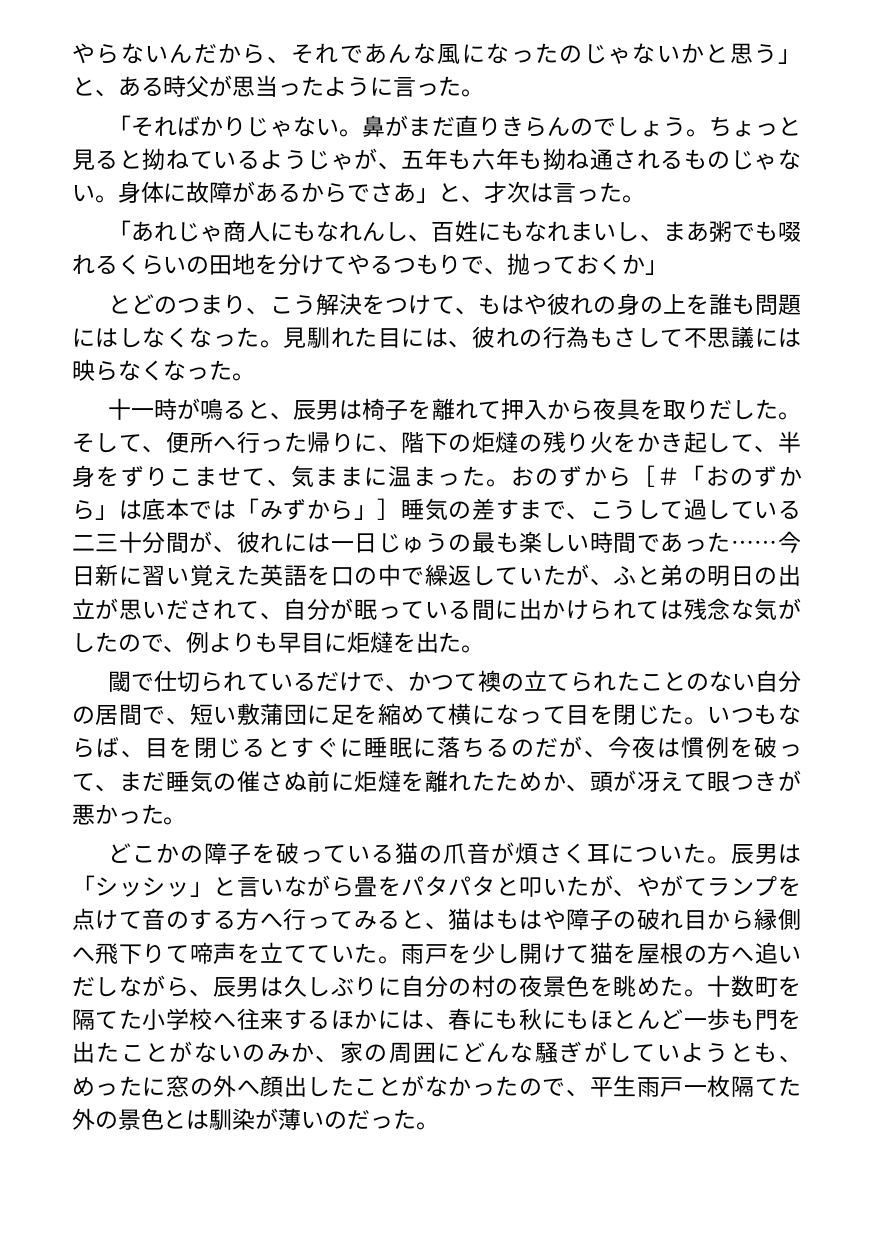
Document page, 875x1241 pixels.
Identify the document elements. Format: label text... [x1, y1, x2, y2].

text 「そればかりじゃない。鼻がまだ直りきらんのでしょう。ちょっと見ると拗ねているようじゃが、五年も六年も拗ね通されるものじゃない。身体に故障があるからでさあ」と、才次は言った。 [72, 108, 802, 208]
text とどのつまり、こう解決をつけて、もはや彼れの身の上を誰も問題にはしなくなった。見馴れた目には、彼れの行為もさして不思議には映らなくなった。 [72, 286, 802, 386]
text 「あれじゃ商人にもなれんし、百姓にもなれまいし、まあ粥でも啜れるくらいの田地を分けてやるつもりで、抛っておくか」 [72, 214, 802, 281]
text 十一時が鳴ると、辰男は椅子を離れて押入から夜具を取りだした。そして、便所へ行った帰りに、階下の炬燵の残り火をかき起して、半身をずりこませて、気ままに温まった。おのずから［＃「おのずから」は底本では「みずから」］睡気の差すまで、こうして過している二三十分間が、彼れには一日じゅうの最も楽しい時間であった……今日新に習い覚えた英語を口の中で繰返していたが、ふと弟の明日の出立が思いだされて、自分が眠っている間に出かけられては残念な気がしたので、例よりも早目に炬燵を出た。 [72, 392, 802, 658]
text どこかの障子を破っている猫の爪音が煩さく耳についた。辰男は「シッシッ」と言いながら畳をパタパタと叩いたが、やがてランプを点けて音のする方へ行ってみると、猫はもはや障子の破れ目から縁側へ飛下りて啼声を立てていた。雨戸を少し開けて猫を屋根の方へ追いだしながら、辰男は久しぶりに自分の村の夜景色を眺めた。十数町を隔てた小学校へ往来するほかには、春にも秋にもほとんど一歩も門を出たことがないのみか、家の周囲にどんな騒ぎがしていようとも、めったに窓の外へ顔出したことがなかったので、平生雨戸一枚隔てた外の景色とは馴染が薄いのだった。 [72, 836, 802, 1135]
text やらないんだから、それであんな風になったのじゃないかと思う」と、ある時父が思当ったように言った。 [72, 36, 802, 102]
text 閾で仕切られているだけで、かつて襖の立てられたことのない自分の居間で、短い敷蒲団に足を縮めて横になって目を閉じた。いつもならば、目を閉じるとすぐに睡眠に落ちるのだが、今夜は慣例を破って、まだ睡気の催さぬ前に炬燵を離れたためか、頭が冴えて眼つきが悪かった。 [72, 664, 802, 830]
